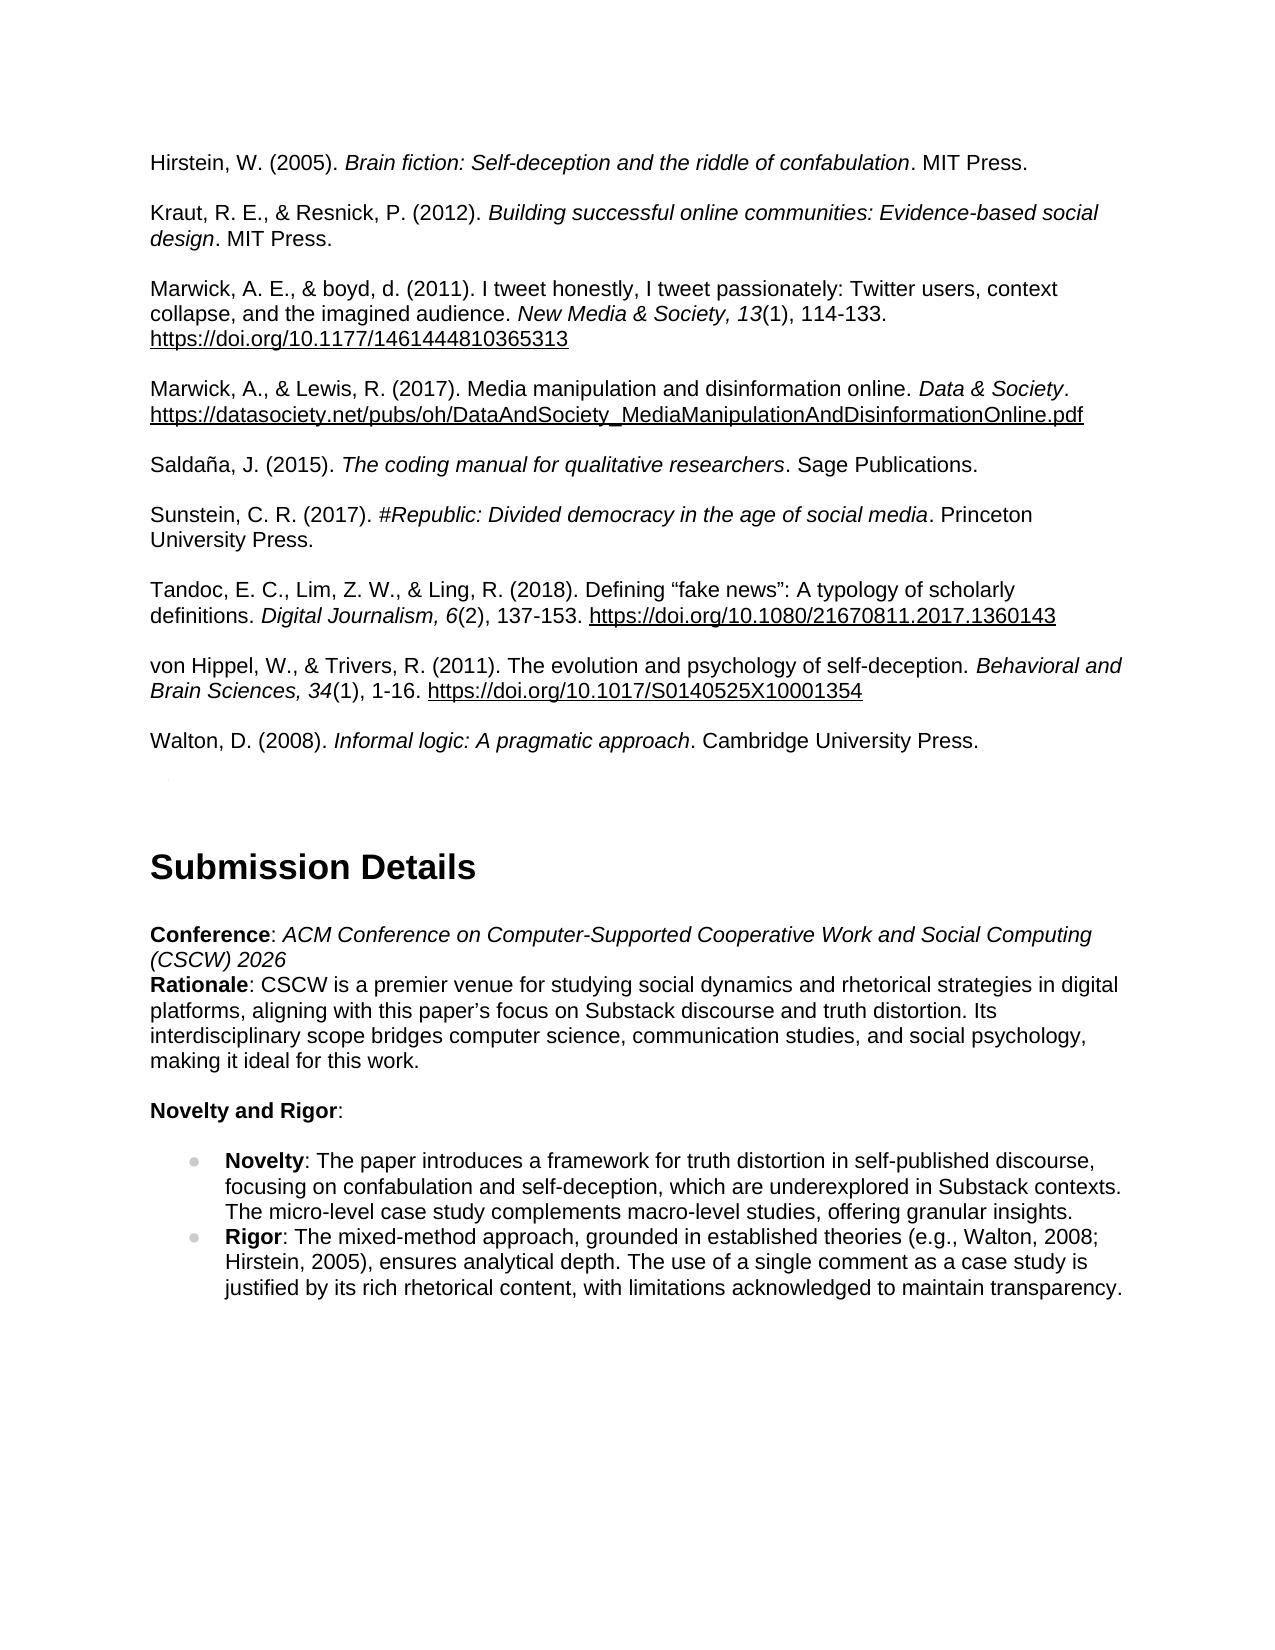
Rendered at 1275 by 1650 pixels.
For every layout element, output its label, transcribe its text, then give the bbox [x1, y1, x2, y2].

text Kraut, R. E., & Resnick, P. (2012). Building successful online communities: Evidence-based social design. MIT Press. [150, 200, 1125, 251]
text Saldaña, J. (2015). The coding manual for qualitative researchers. Sage Publications. [150, 452, 1125, 477]
text Marwick, A., & Lewis, R. (2017). Media manipulation and disinformation online. Data & Society. https://datasociety.net/pubs/oh/DataAndSociety_MediaManipulationAndDisinformationOnline.pdf [150, 376, 1125, 427]
text Hirstein, W. (2005). Brain fiction: Self-deception and the riddle of confabulation. MIT Press. [150, 150, 1125, 175]
text Walton, D. (2008). Informal logic: A pragmatic approach. Cambridge University Press. [150, 728, 1125, 753]
list Rigor: The mixed-method approach, grounded in established theories (e.g., Walton, 2008; Hirstein, 2005), ensures analytical depth. The use of a single comment as a case study is justified by its rich rhetorical content, with limitations acknowledged to maintain transparency. [187, 1224, 1125, 1299]
text Conference: ACM Conference on Computer-Supported Cooperative Work and Social Computing (CSCW) 2026 Rationale: CSCW is a premier venue for studying social dynamics and rhetorical strategies in digital platforms, aligning with this paper’s focus on Substack discourse and truth distortion. Its interdisciplinary scope bridges computer science, communication studies, and social psychology, making it ideal for this work. [150, 922, 1125, 1073]
subtitle Submission Details [150, 846, 1125, 887]
text von Hippel, W., & Trivers, R. (2011). The evolution and psychology of self-deception. Behavioral and Brain Sciences, 34(1), 1-16. https://doi.org/10.1017/S0140525X10001354 [150, 653, 1125, 703]
text Marwick, A. E., & boyd, d. (2011). I tweet honestly, I tweet passionately: Twitter users, context collapse, and the imagined audience. New Media & Society, 13(1), 114-133. https://doi.org/10.1177/1461444810365313 [150, 276, 1125, 351]
list Novelty: The paper introduces a framework for truth distortion in self-published discourse, focusing on confabulation and self-deception, which are underexplored in Substack contexts. The micro-level case study complements macro-level studies, offering granular insights. [187, 1148, 1125, 1224]
text Tandoc, E. C., Lim, Z. W., & Ling, R. (2018). Defining “fake news”: A typology of scholarly definitions. Digital Journalism, 6(2), 137-153. https://doi.org/10.1080/21670811.2017.1360143 [150, 577, 1125, 628]
text Novelty and Rigor: [150, 1098, 1125, 1123]
text Sunstein, C. R. (2017). #Republic: Divided democracy in the age of social media. Princeton University Press. [150, 502, 1125, 552]
